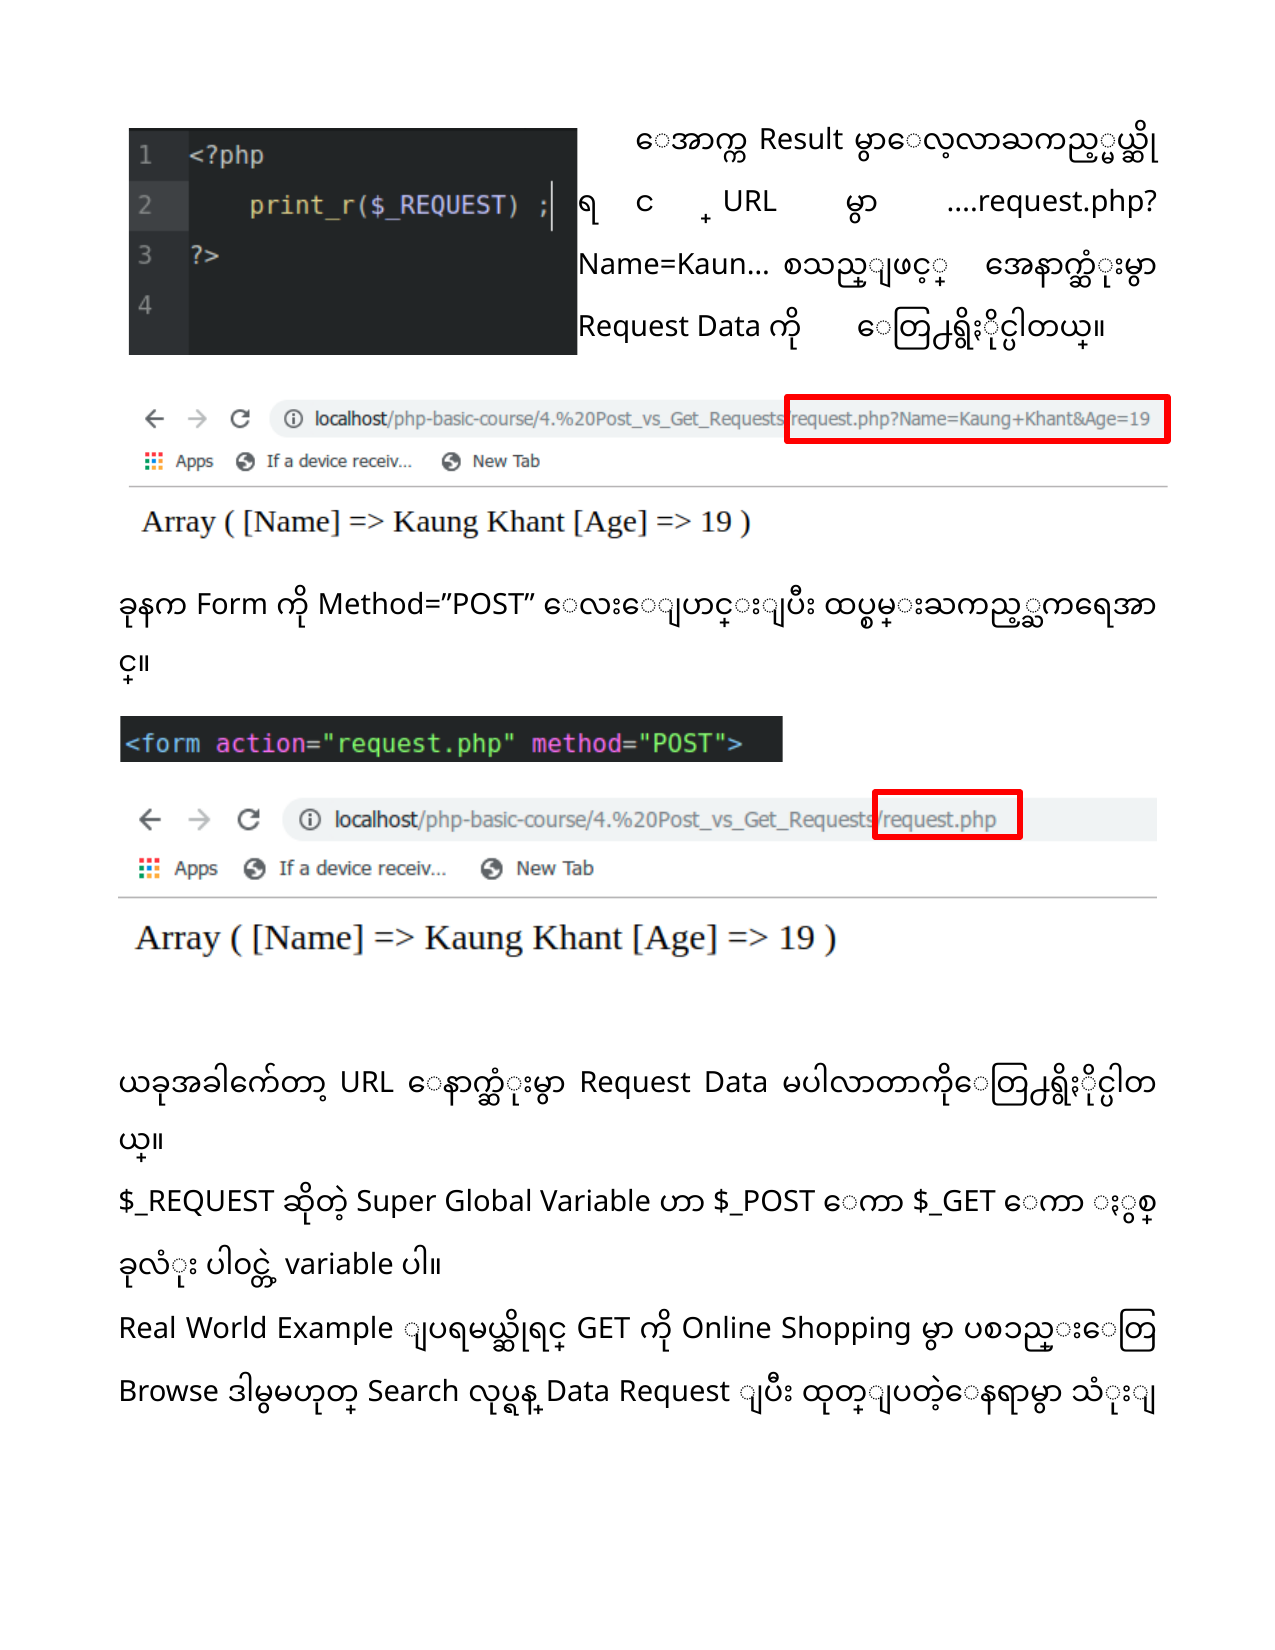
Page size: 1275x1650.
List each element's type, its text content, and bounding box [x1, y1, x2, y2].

text Real World Example ျပရမယ္ဆိုရင္ GET ကို Online Shopping မွာ ပစၥည္းေတြ Browse ဒါမွမဟုတ္ Search လုပ္ရန္ Data Request ျပီး ထုတ္ျပတဲ့ေနရာမွာ သံုးျ [118, 1307, 1157, 1413]
text ေအာက္က Result မွာေလ့လာႀကည့္မယ္ဆိုရ င္ URL မွာ ….request.php?Name=Kaun… စသည္ျဖင့္ အေနာက္ဆံုးမွာ Request Data ကို ေတြ႕ရွိႏိုင္ပါတယ္။ [118, 118, 1157, 349]
text ယခုအခါက်ေတာ့ URL ေနာက္ဆံုးမွာ Request Data မပါလာတာကိုေတြ႕ရွိႏိုင္ပါတယ္။ [118, 1042, 1157, 1161]
picture [128, 396, 1168, 564]
picture [790, 400, 1164, 438]
picture [118, 792, 1157, 1042]
text [118, 762, 1157, 792]
text ခုနက Form ကို Method=”POST” ေလးေျပာင္းျပီး ထပ္စမ္းႀကည့္ႀကရေအာင္။ [118, 370, 1157, 683]
picture [878, 795, 1017, 834]
picture [128, 128, 578, 355]
picture [120, 716, 783, 762]
text $_REQUEST ဆိုတဲ့ Super Global Variable ဟာ $_POST ေကာ $_GET ေကာ ႏွစ္ခုလံုး ပါ၀င္တဲ့ variable ပါ။ [118, 1180, 1157, 1286]
